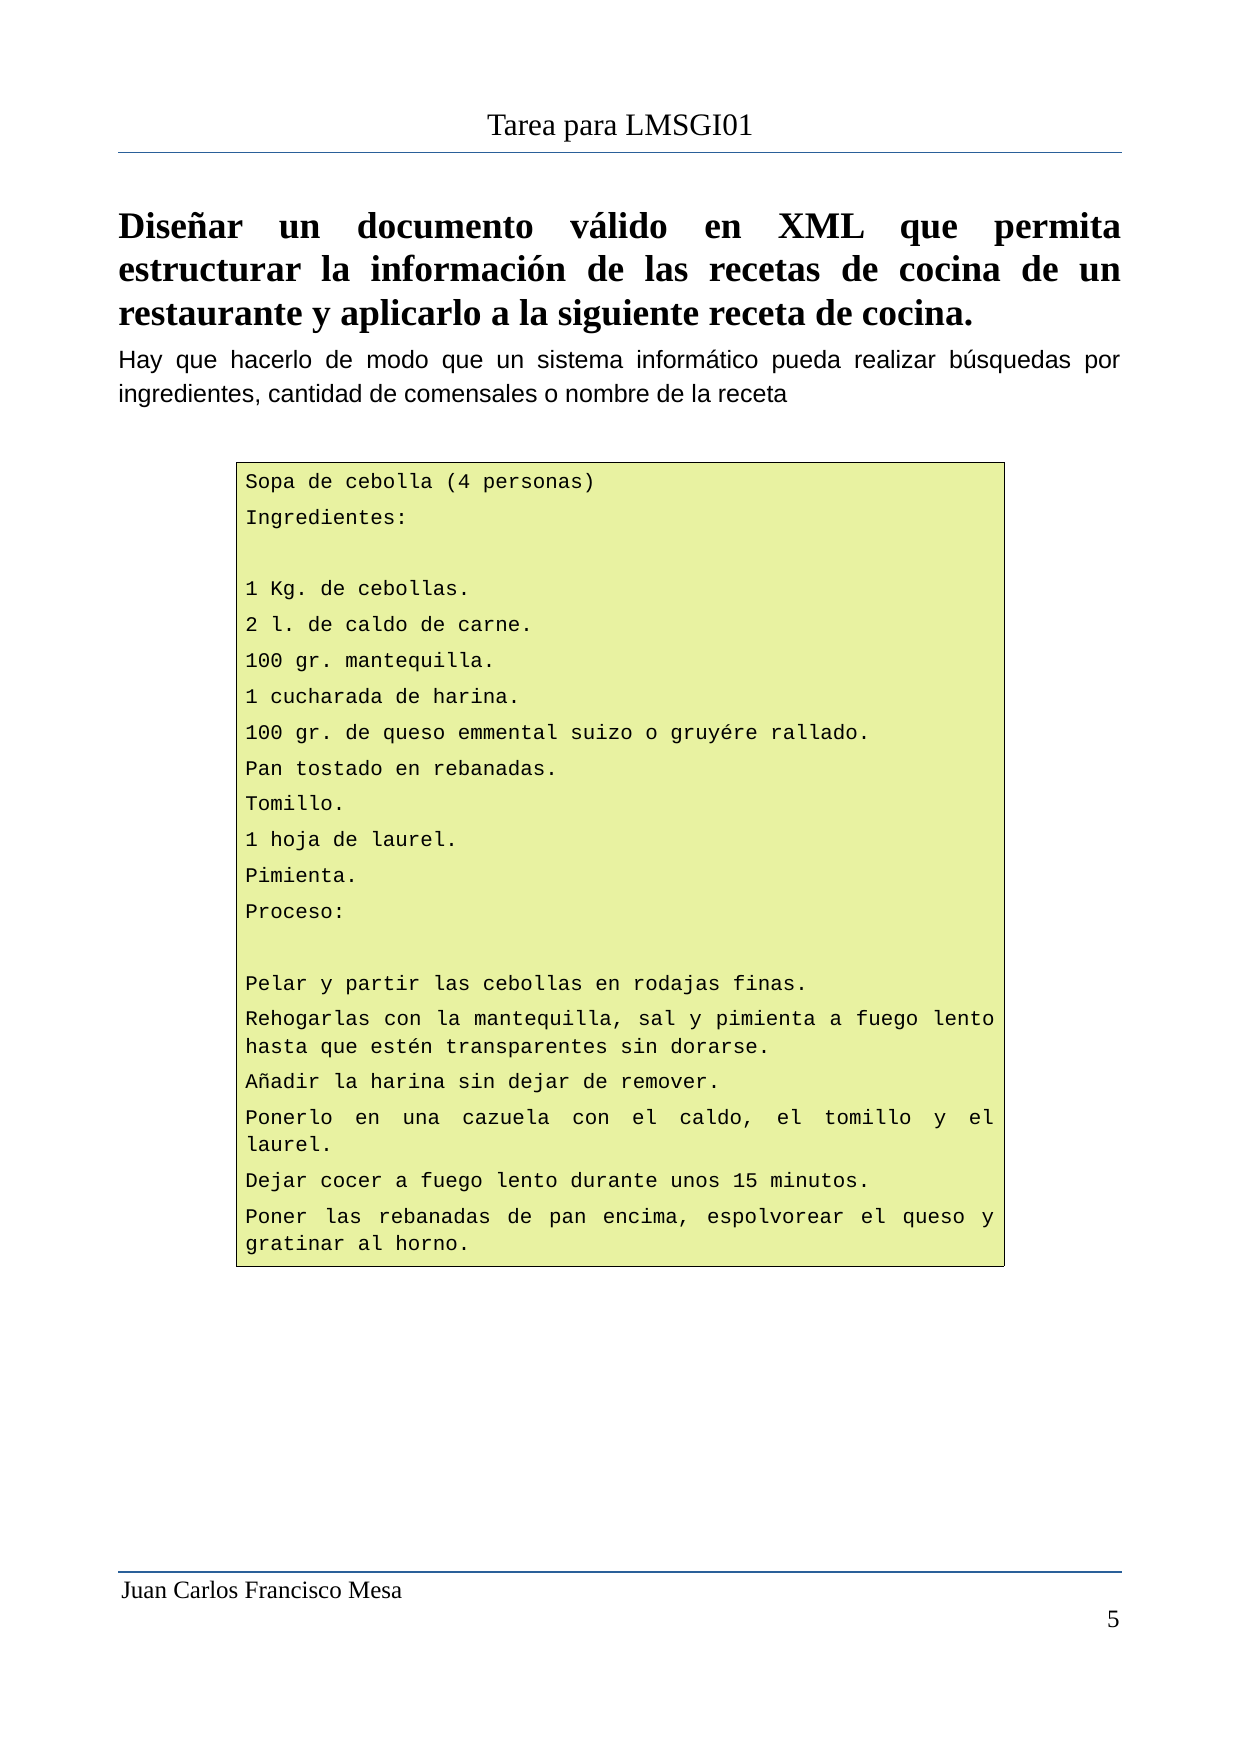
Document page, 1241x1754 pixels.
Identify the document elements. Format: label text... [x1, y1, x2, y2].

text Poner las rebanadas de pan encima, espolvorear el queso y gratinar al horno. [237, 1197, 1004, 1266]
text Añadir la harina sin dejar de remover. [237, 1062, 1004, 1095]
text 1 cucharada de harina. [237, 677, 1004, 709]
text Hay que hacerlo de modo que un sistema informático pueda realizar búsquedas por ingredientes, cantidad de comensales o nombre de la receta [118, 346, 1122, 407]
text 100 gr. de queso emmental suizo o gruyére rallado. [237, 713, 1004, 745]
text Pelar y partir las cebollas en rodajas finas. [237, 964, 1004, 996]
text 2 l. de caldo de carne. [237, 605, 1004, 638]
text 100 gr. mantequilla. [237, 641, 1004, 674]
text Dejar cocer a fuego lento durante unos 15 minutos. [237, 1161, 1004, 1194]
text Ingredientes: [237, 498, 1004, 530]
text 1 Kg. de cebollas. [237, 569, 1004, 602]
text Rehogarlas con la mantequilla, sal y pimienta a fuego lento hasta que estén transparentes sin dorarse. [237, 999, 1004, 1059]
text Sopa de cebolla (4 personas) [237, 463, 1004, 494]
text Proceso: [237, 892, 1004, 924]
subtitle Diseñar un documento válido en XML que permita estructurar la información de las recetas de cocina de un restaurante y aplicarlo a la siguiente receta de cocina. [118, 204, 1122, 333]
text Ponerlo en una cazuela con el caldo, el tomillo y el laurel. [237, 1098, 1004, 1158]
text Pan tostado en rebanadas. [237, 749, 1004, 781]
text Pimienta. [237, 856, 1004, 889]
text Tomillo. [237, 784, 1004, 817]
text 1 hoja de laurel. [237, 820, 1004, 853]
